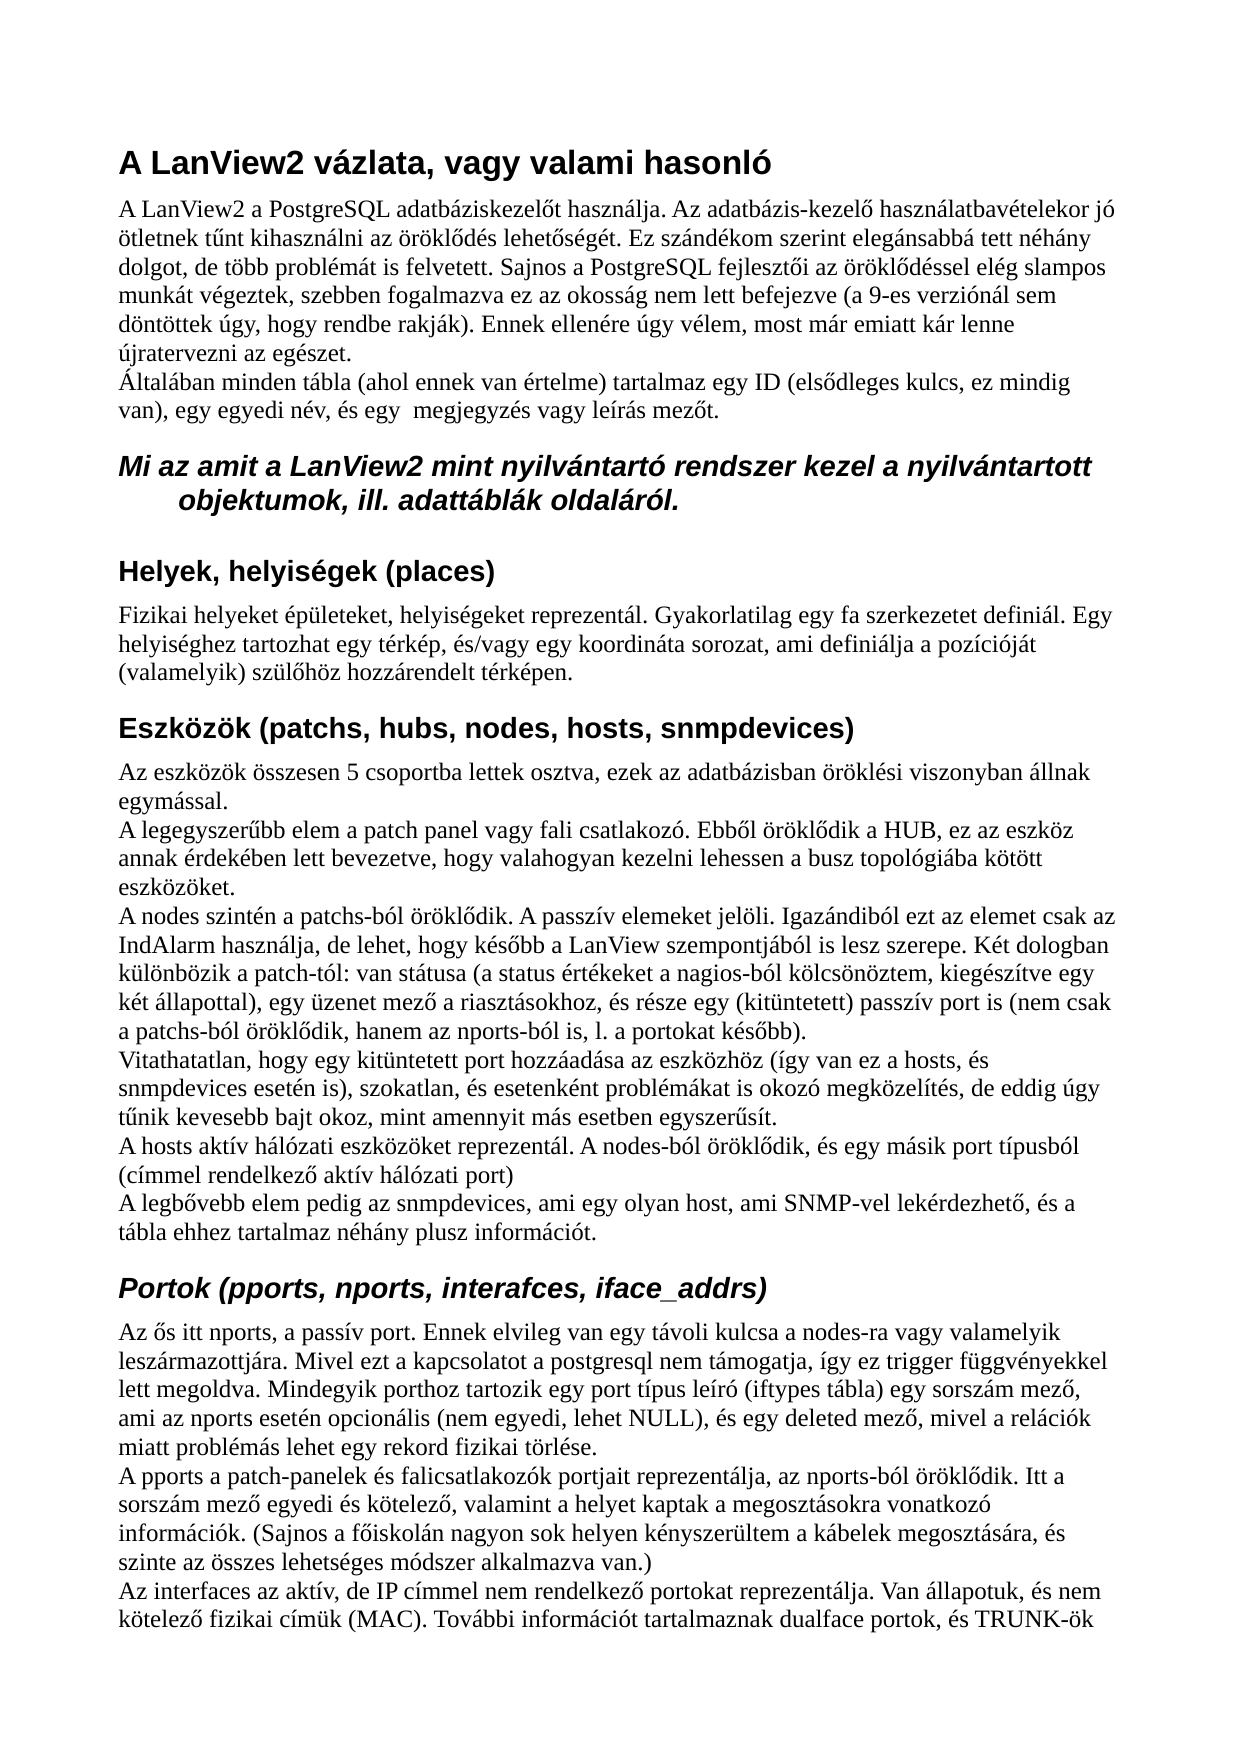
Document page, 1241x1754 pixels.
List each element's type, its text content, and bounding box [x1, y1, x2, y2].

text Fizikai helyeket épületeket, helyiségeket reprezentál. Gyakorlatilag egy fa szerkezetet definiál. Egy helyiséghez tartozhat egy térkép, és/vagy egy koordináta sorozat, ami definiálja a pozícióját (valamelyik) szülőhöz hozzárendelt térképen. [118, 600, 1122, 686]
text A hosts aktív hálózati eszközöket reprezentál. A nodes-ból öröklődik, és egy másik port típusból (címmel rendelkező aktív hálózati port) [118, 1131, 1122, 1188]
text A legbővebb elem pedig az snmpdevices, ami egy olyan host, ami SNMP-vel lekérdezhető, és a tábla ehhez tartalmaz néhány plusz információt. [118, 1188, 1122, 1246]
text A pports a patch-panelek és falicsatlakozók portjait reprezentálja, az nports-ból öröklődik. Itt a sorszám mező egyedi és kötelező, valamint a helyet kaptak a megosztásokra vonatkozó információk. (Sajnos a főiskolán nagyon sok helyen kényszerültem a kábelek megosztására, és szinte az összes lehetséges módszer alkalmazva van.) [118, 1461, 1122, 1576]
subtitle Portok (pports, nports, interafces, iface_addrs) [118, 1271, 1122, 1304]
subtitle Mi az amit a LanView2 mint nyilvántartó rendszer kezel a nyilvántartott objektumok, ill. adattáblák oldaláról. [118, 449, 1122, 516]
text Általában minden tábla (ahol ennek van értelme) tartalmaz egy ID (elsődleges kulcs, ez mindig van), egy egyedi név, és egy megjegyzés vagy leírás mezőt. [118, 367, 1122, 424]
text Vitathatatlan, hogy egy kitüntetett port hozzáadása az eszközhöz (így van ez a hosts, és snmpdevices esetén is), szokatlan, és esetenként problémákat is okozó megközelítés, de eddig úgy tűnik kevesebb bajt okoz, mint amennyit más esetben egyszerűsít. [118, 1045, 1122, 1131]
subtitle Helyek, helyiségek (places) [118, 554, 1122, 587]
text A legegyszerűbb elem a patch panel vagy fali csatlakozó. Ebből öröklődik a HUB, ez az eszköz annak érdekében lett bevezetve, hogy valahogyan kezelni lehessen a busz topológiába kötött eszközöket. [118, 815, 1122, 901]
subtitle Eszközök (patchs, hubs, nodes, hosts, snmpdevices) [118, 711, 1122, 745]
text A LanView2 a PostgreSQL adatbáziskezelőt használja. Az adatbázis-kezelő használatbavételekor jó ötletnek tűnt kihasználni az öröklődés lehetőségét. Ez szándékom szerint elegánsabbá tett néhány dolgot, de több problémát is felvetett. Sajnos a PostgreSQL fejlesztői az öröklődéssel elég slampos munkát végeztek, szebben fogalmazva ez az okosság nem lett befejezve (a 9-es verziónál sem döntöttek úgy, hogy rendbe rakják). Ennek ellenére úgy vélem, most már emiatt kár lenne újratervezni az egészet. [118, 194, 1122, 367]
text A nodes szintén a patchs-ból öröklődik. A passzív elemeket jelöli. Igazándiból ezt az elemet csak az IndAlarm használja, de lehet, hogy később a LanView szempontjából is lesz szerepe. Két dologban különbözik a patch-tól: van státusa (a status értékeket a nagios-ból kölcsönöztem, kiegészítve egy két állapottal), egy üzenet mező a riasztásokhoz, és része egy (kitüntetett) passzív port is (nem csak a patchs-ból öröklődik, hanem az nports-ból is, l. a portokat később). [118, 901, 1122, 1045]
text Az interfaces az aktív, de IP címmel nem rendelkező portokat reprezentálja. Van állapotuk, és nem kötelező fizikai címük (MAC). További információt tartalmaznak dualface portok, és TRUNK-ök [118, 1576, 1122, 1633]
text Az eszközök összesen 5 csoportba lettek osztva, ezek az adatbázisban öröklési viszonyban állnak egymással. [118, 757, 1122, 815]
text Az ős itt nports, a passív port. Ennek elvileg van egy távoli kulcsa a nodes-ra vagy valamelyik leszármazottjára. Mivel ezt a kapcsolatot a postgresql nem támogatja, így ez trigger függvényekkel lett megoldva. Mindegyik porthoz tartozik egy port típus leíró (iftypes tábla) egy sorszám mező, ami az nports esetén opcionális (nem egyedi, lehet NULL), és egy deleted mező, mivel a relációk miatt problémás lehet egy rekord fizikai törlése. [118, 1317, 1122, 1461]
subtitle A LanView2 vázlata, vagy valami hasonló [118, 143, 1122, 182]
